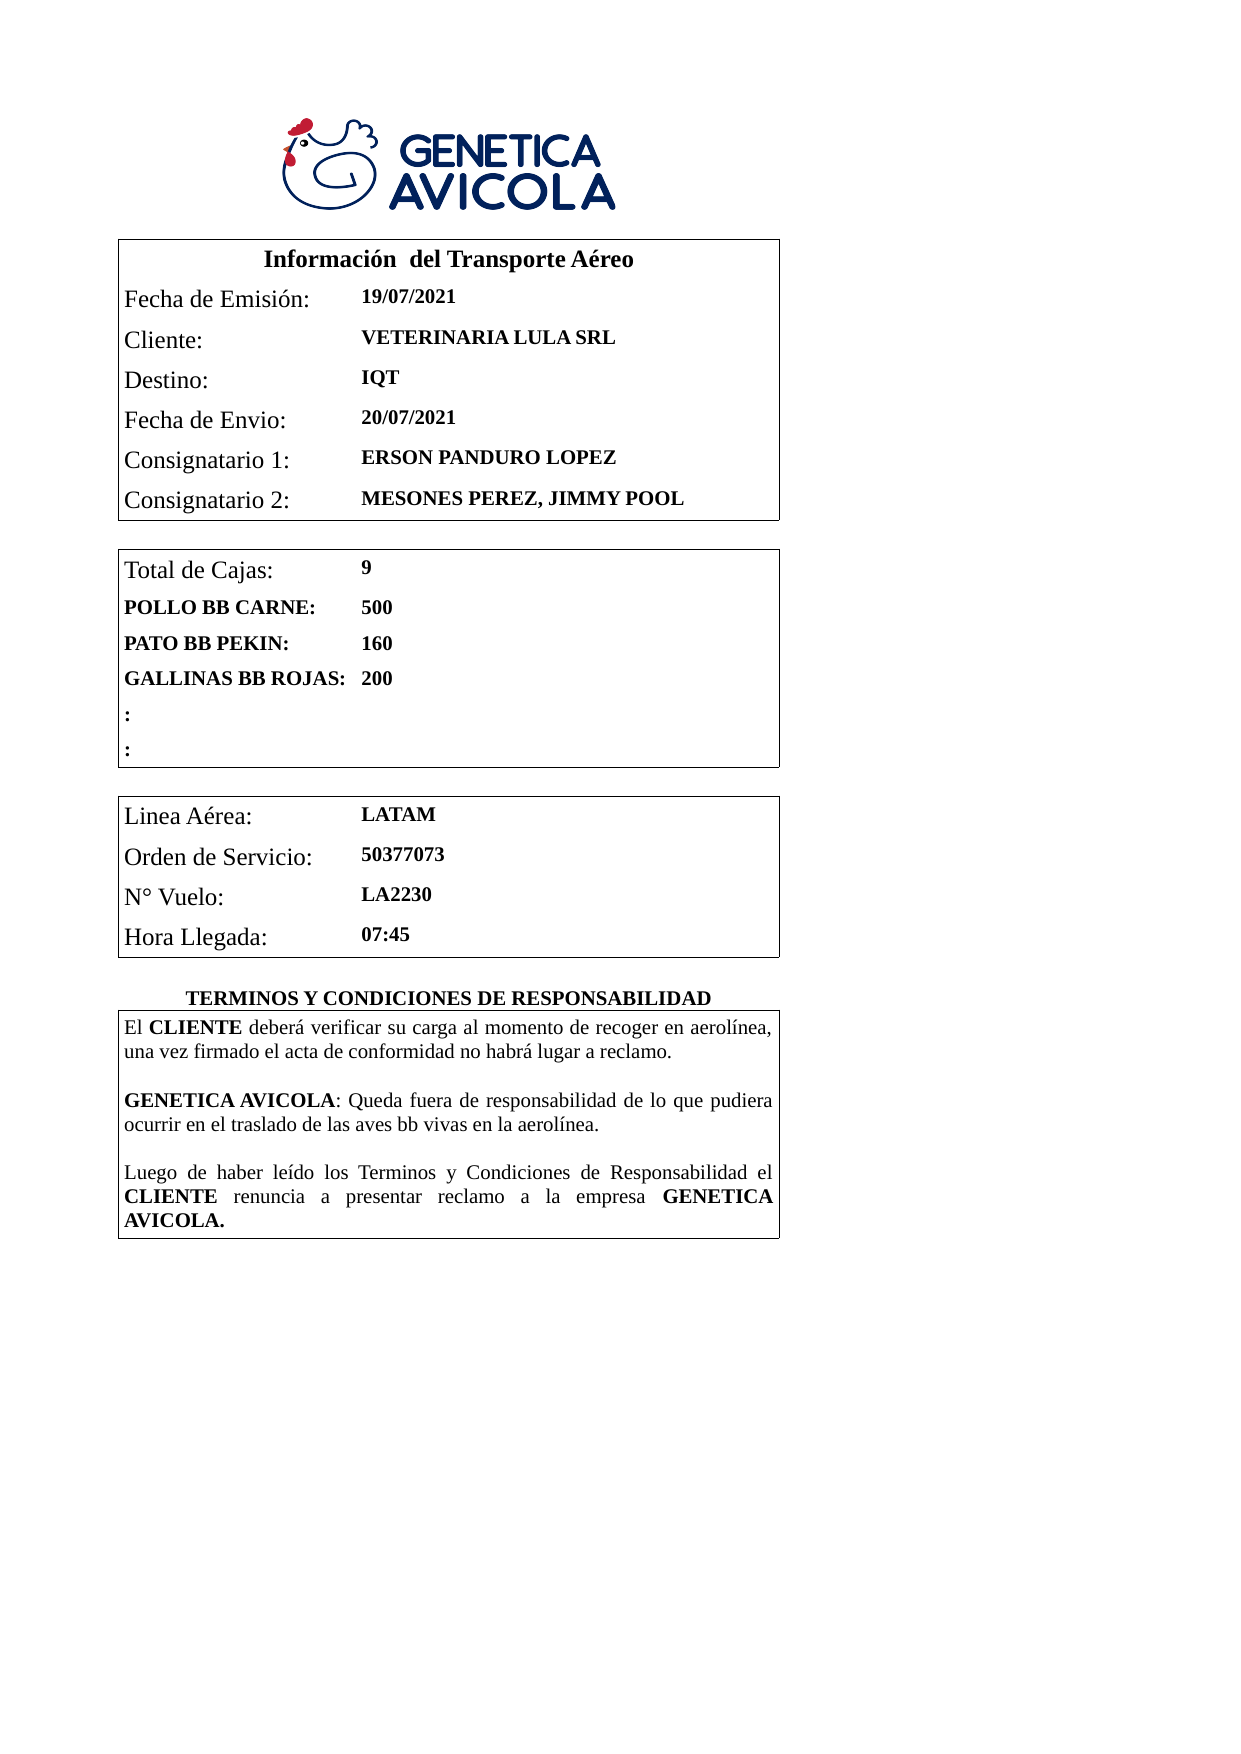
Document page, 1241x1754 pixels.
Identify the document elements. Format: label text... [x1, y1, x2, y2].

table_cell N° Vuelo: [119, 876, 356, 916]
table_cell Fecha de Emisión: [119, 279, 356, 319]
table_cell Cliente: [119, 319, 356, 359]
table_header Información del Transporte Aéreo [119, 240, 779, 279]
table_cell Consignatario 2: [119, 480, 356, 520]
table_cell POLLO BB CARNE: [119, 589, 356, 625]
table_cell VETERINARIA LULA SRL [356, 319, 779, 359]
table_cell : [119, 696, 356, 731]
table_cell [356, 731, 779, 767]
table_cell GALLINAS BB ROJAS: [119, 660, 356, 696]
table_cell Destino: [119, 359, 356, 399]
table_cell [356, 696, 779, 731]
table_cell 200 [356, 660, 779, 696]
table_cell IQT [356, 359, 779, 399]
table_cell TERMINOS Y CONDICIONES DE RESPONSABILIDAD [118, 958, 779, 1009]
table_cell ERSON PANDURO LOPEZ [356, 440, 779, 480]
table_cell 19/07/2021 [356, 279, 779, 319]
table_cell Fecha de Envio: [119, 399, 356, 439]
table_cell 20/07/2021 [356, 399, 779, 439]
picture [282, 118, 616, 210]
table_cell PATO BB PEKIN: [119, 625, 356, 660]
table_cell Consignatario 1: [119, 440, 356, 480]
table_cell [356, 768, 779, 796]
table_cell Hora Llegada: [119, 916, 356, 957]
table_cell Total de Cajas: [119, 550, 356, 589]
table_cell MESONES PEREZ, JIMMY POOL [356, 480, 779, 520]
table_cell 07:45 [356, 916, 779, 957]
table_cell 50377073 [356, 836, 779, 876]
table_cell Linea Aérea: [119, 797, 356, 836]
table_cell [118, 768, 356, 796]
table_cell [118, 521, 356, 549]
table_cell [356, 521, 779, 549]
table_cell : [119, 731, 356, 767]
table_cell 500 [356, 589, 779, 625]
table_cell LATAM [356, 797, 779, 836]
table_cell El CLIENTE deberá verificar su carga al momento de recoger en aerolínea, una vez firmado el acta de conformidad no habrá lugar a reclamo. GENETICA AVICOLA: Queda fuera de responsabilidad de lo que pudiera ocurrir en el traslado de las aves bb vivas en la aerolínea. Luego de haber leído los Terminos y Condiciones de Responsabilidad el CLIENTE renuncia a presentar reclamo a la empresa GENETICA AVICOLA. [119, 1011, 779, 1238]
table_cell LA2230 [356, 876, 779, 916]
table_cell Orden de Servicio: [119, 836, 356, 876]
table_cell 9 [356, 550, 779, 589]
table_cell 160 [356, 625, 779, 660]
